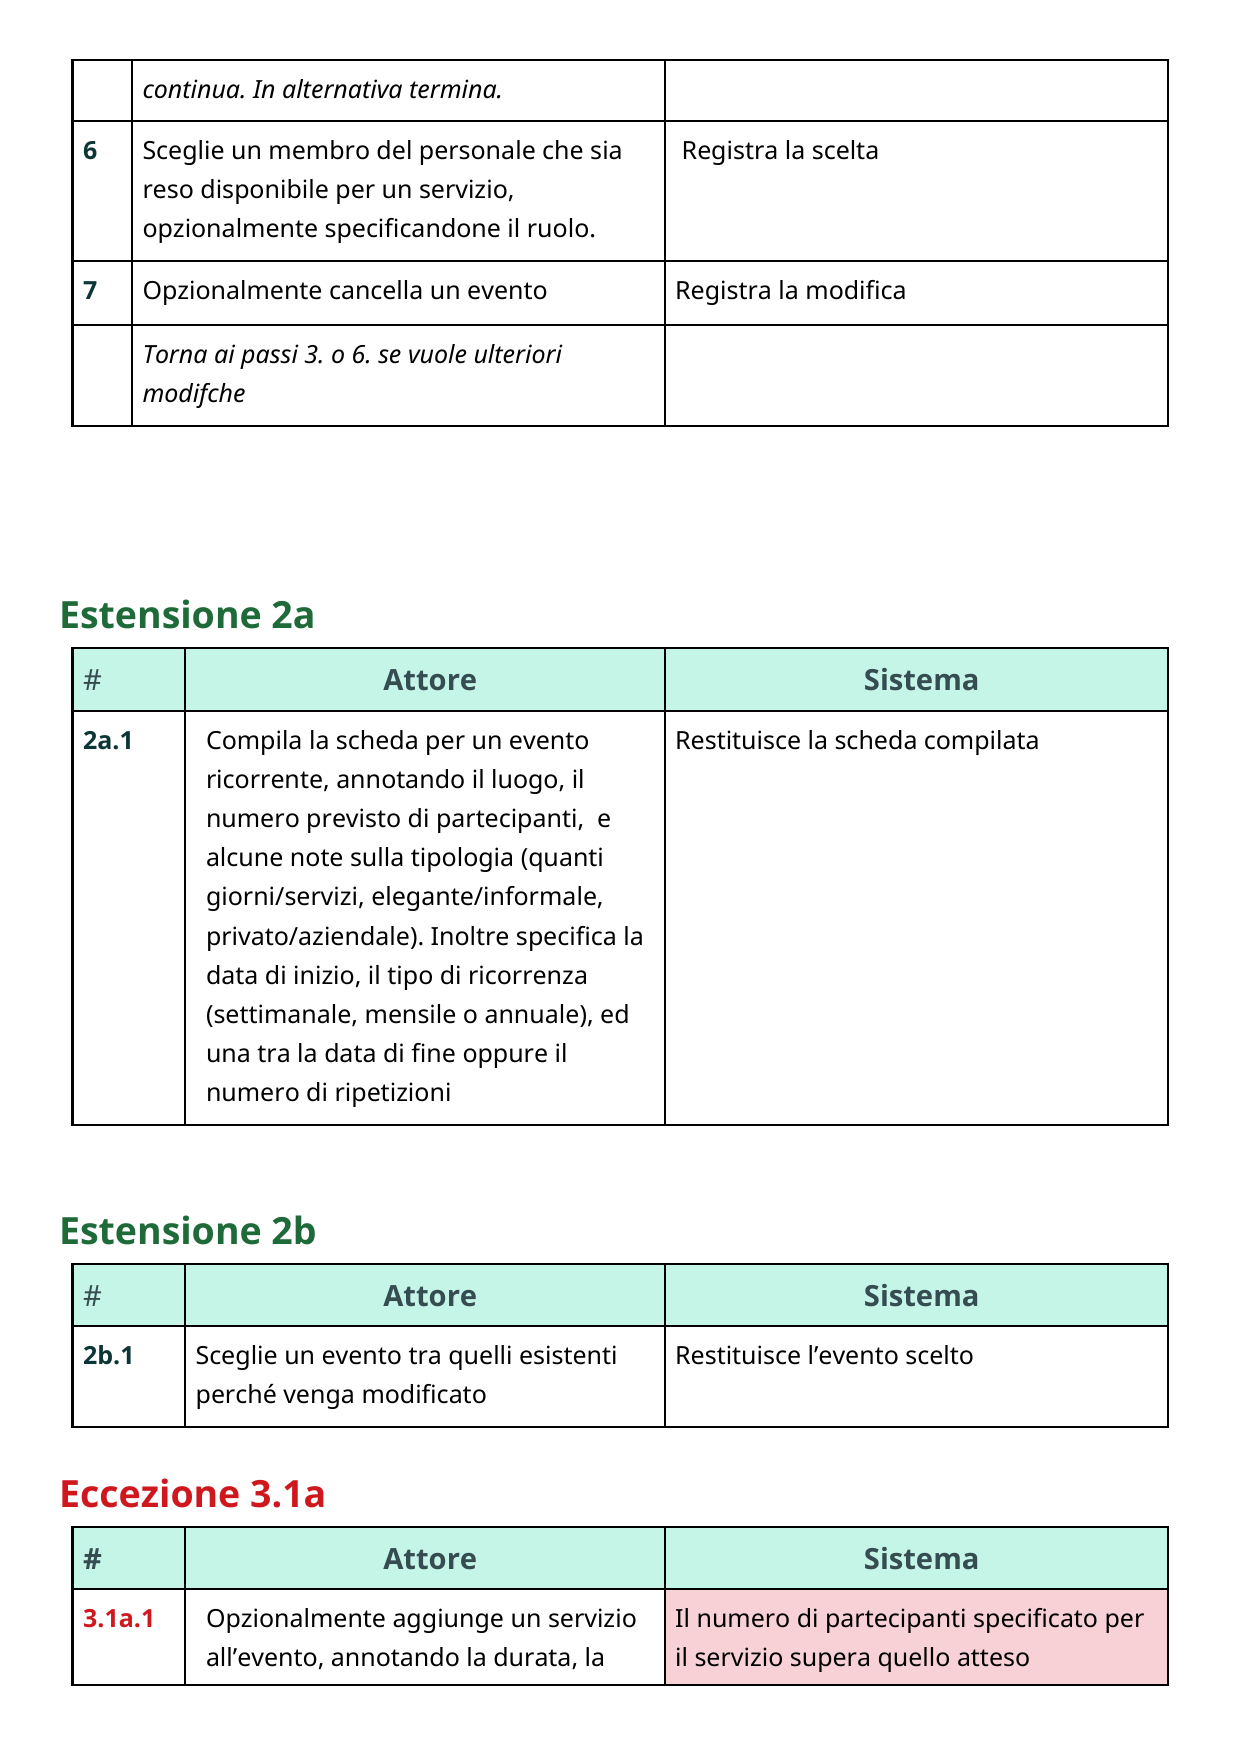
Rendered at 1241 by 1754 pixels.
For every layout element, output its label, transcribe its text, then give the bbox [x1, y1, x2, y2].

text Estensione 2b [59, 1204, 1181, 1255]
table_header Sistema [666, 649, 1167, 710]
text Estensione 2a [59, 588, 1181, 639]
table_cell Opzionalmente aggiunge un servizio all’evento, annotando la durata, la [186, 1590, 664, 1684]
table_header Attore [186, 649, 664, 710]
table_cell Sceglie un evento tra quelli esistenti perché venga modificato [186, 1327, 664, 1426]
table_cell Registra la modifica [666, 262, 1167, 324]
text Eccezione 3.1a [59, 1467, 1181, 1518]
table_cell Compila la scheda per un evento ricorrente, annotando il luogo, il numero previsto di partecipanti, e alcune note sulla tipologia (quanti giorni/servizi, elegante/informale, privato/aziendale). Inoltre specifica la data di inizio, il tipo di ricorrenza (settimanale, mensile o annuale), ed una tra la data di fine oppure il numero di ripetizioni [186, 712, 664, 1123]
table_cell 6 [74, 122, 131, 260]
table_cell 3.1a.1 [74, 1590, 184, 1684]
table_cell 2b.1 [74, 1327, 184, 1426]
table_header Sistema [666, 1528, 1167, 1588]
table_header Attore [186, 1265, 664, 1325]
table_header Attore [186, 1528, 664, 1588]
table_cell [666, 61, 1167, 120]
table_cell Registra la scelta [666, 122, 1167, 260]
table_cell Restituisce la scheda compilata [666, 712, 1167, 1123]
table_cell [74, 326, 131, 424]
table_cell Sceglie un membro del personale che sia reso disponibile per un servizio, opzionalmente specificandone il ruolo. [133, 122, 664, 260]
table_cell 2a.1 [74, 712, 184, 1123]
table_cell [74, 61, 131, 120]
table_header # [74, 1265, 184, 1325]
table_header # [74, 1528, 184, 1588]
table_cell [666, 326, 1167, 424]
table_header # [74, 649, 184, 710]
table_cell Torna ai passi 3. o 6. se vuole ulteriori modifche [133, 326, 664, 424]
table_cell Il numero di partecipanti specificato per il servizio supera quello atteso [666, 1590, 1167, 1684]
table_cell Opzionalmente cancella un evento [133, 262, 664, 324]
table_cell 7 [74, 262, 131, 324]
table_header Sistema [666, 1265, 1167, 1325]
table_cell Restituisce l’evento scelto [666, 1327, 1167, 1426]
table_cell continua. In alternativa termina. [133, 61, 664, 120]
